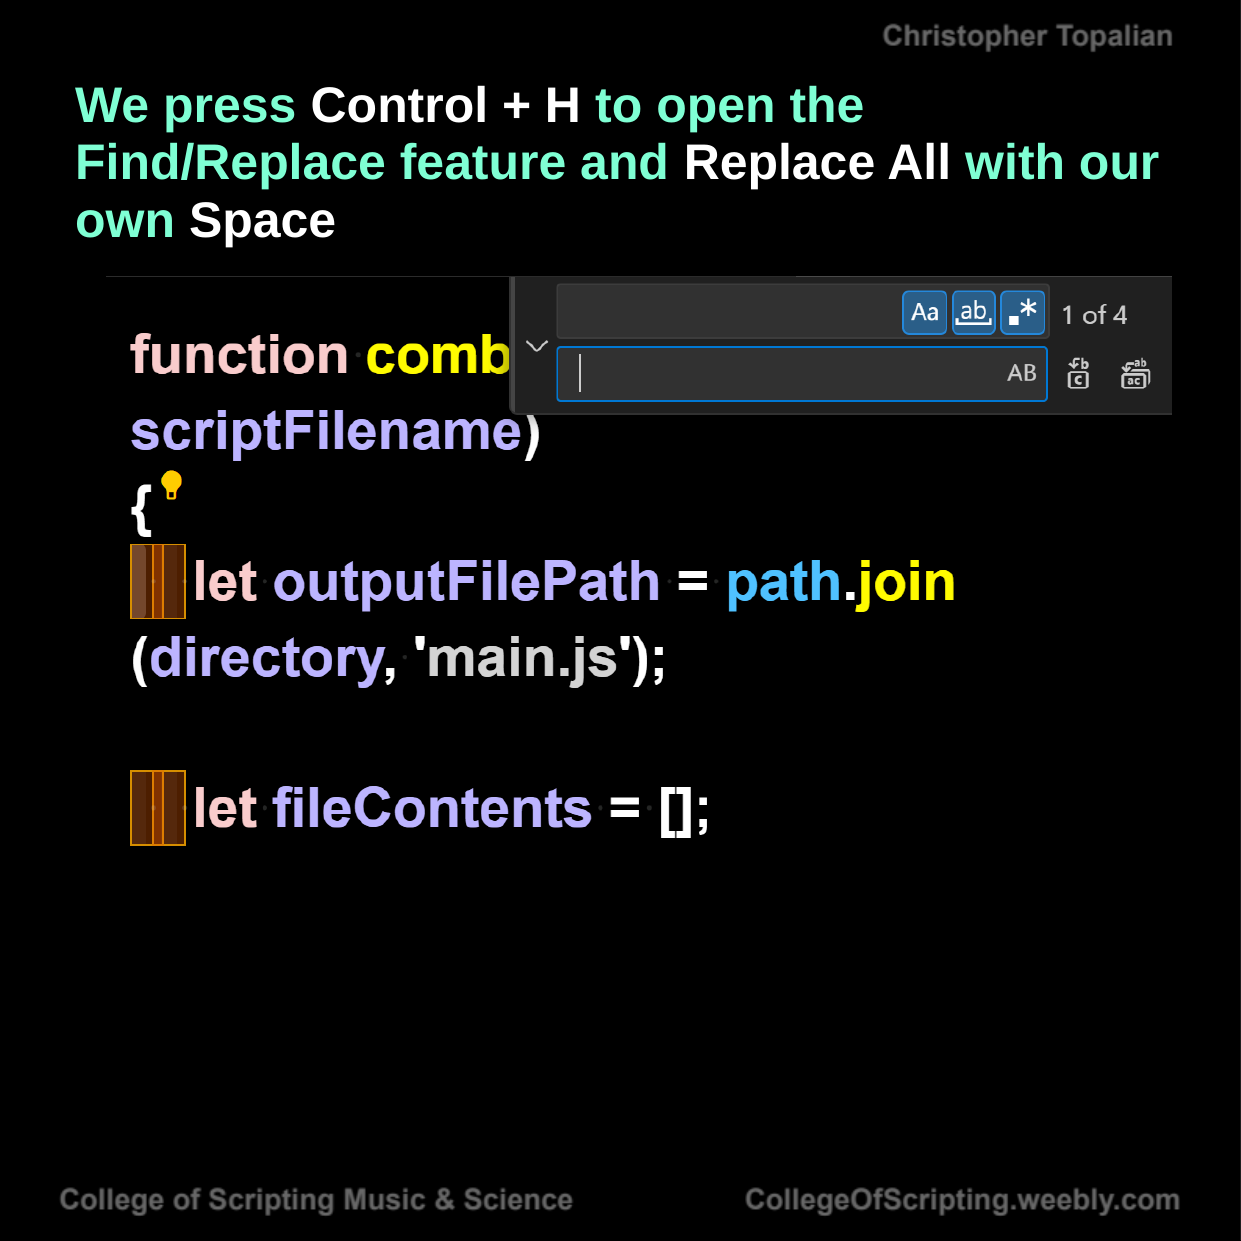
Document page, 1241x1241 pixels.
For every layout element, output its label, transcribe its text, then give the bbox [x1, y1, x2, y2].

picture [106, 276, 1172, 872]
text We press Control + H to open the Find/Replace feature and Replace All with our own Space [75, 75, 1166, 247]
